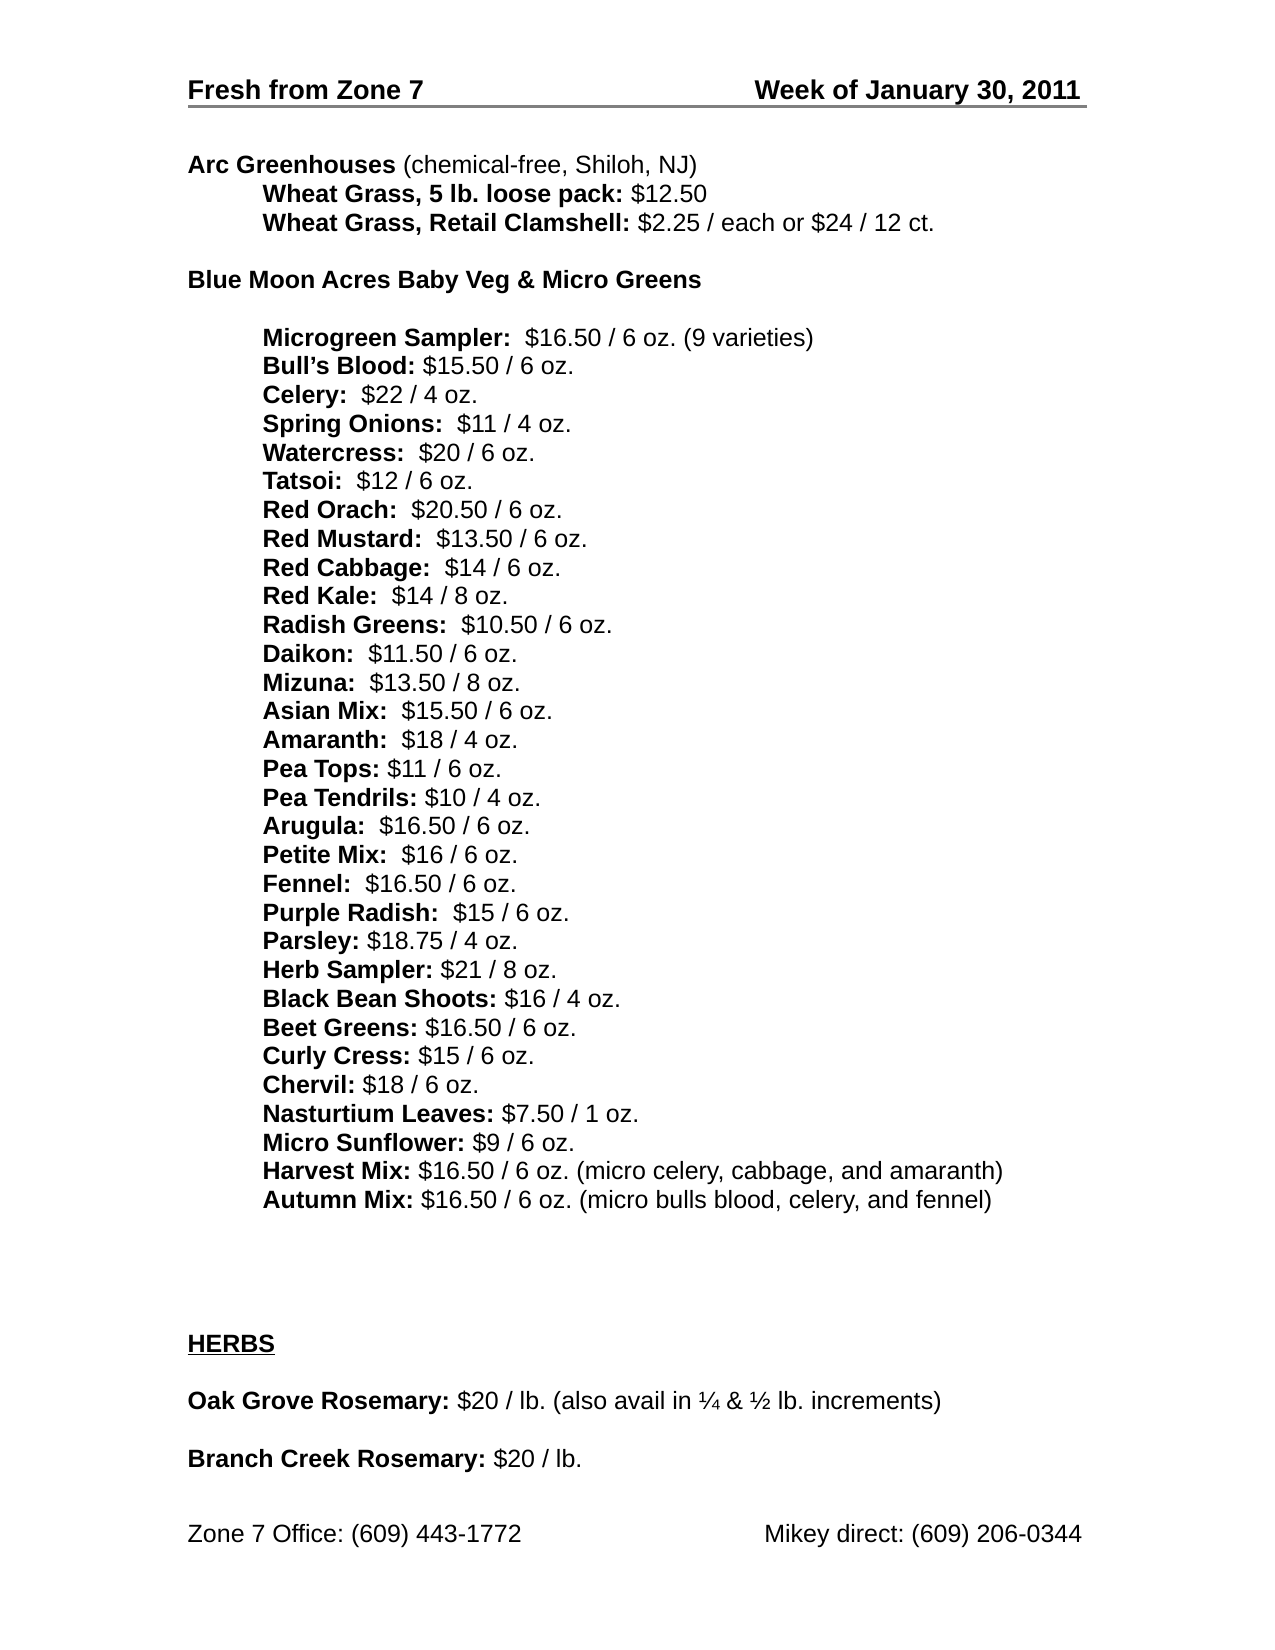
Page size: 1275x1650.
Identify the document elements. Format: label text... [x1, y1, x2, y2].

text Micro Sunflower: $9 / 6 oz. [187, 1127, 1087, 1156]
text Red Cabbage: $14 / 6 oz. [187, 552, 1087, 581]
text Microgreen Sampler: $16.50 / 6 oz. (9 varieties) [187, 322, 1087, 351]
text HERBS [187, 1329, 1087, 1357]
text Fennel: $16.50 / 6 oz. [187, 869, 1087, 897]
text Pea Tendrils: $10 / 4 oz. [187, 782, 1087, 811]
text Celery: $22 / 4 oz. [187, 380, 1087, 409]
text Parsley: $18.75 / 4 oz. [187, 926, 1087, 955]
text Radish Greens: $10.50 / 6 oz. [187, 610, 1087, 639]
text Branch Creek Rosemary: $20 / lb. [187, 1444, 1087, 1472]
text Purple Radish: $15 / 6 oz. [187, 897, 1087, 926]
text Chervil: $18 / 6 oz. [187, 1070, 1087, 1099]
text Spring Onions: $11 / 4 oz. [187, 409, 1087, 437]
text Blue Moon Acres Baby Veg & Micro Greens [187, 265, 1087, 294]
text Amaranth: $18 / 4 oz. [187, 725, 1087, 754]
text Arugula: $16.50 / 6 oz. [187, 811, 1087, 840]
text Herb Sampler: $21 / 8 oz. [187, 955, 1087, 984]
text Mizuna: $13.50 / 8 oz. [187, 667, 1087, 696]
text Red Mustard: $13.50 / 6 oz. [187, 524, 1087, 552]
text Curly Cress: $15 / 6 oz. [187, 1041, 1087, 1070]
text Tatsoi: $12 / 6 oz. [187, 466, 1087, 495]
text Arc Greenhouses (chemical-free, Shiloh, NJ) [187, 150, 1087, 179]
text Red Orach: $20.50 / 6 oz. [187, 495, 1087, 524]
text Oak Grove Rosemary: $20 / lb. (also avail in ¼ & ½ lb. increments) [187, 1386, 1087, 1415]
text Nasturtium Leaves: $7.50 / 1 oz. [187, 1099, 1087, 1127]
text Wheat Grass, 5 lb. loose pack: $12.50 [187, 179, 1087, 207]
text Daikon: $11.50 / 6 oz. [187, 639, 1087, 667]
text Black Bean Shoots: $16 / 4 oz. [187, 984, 1087, 1012]
text Asian Mix: $15.50 / 6 oz. [187, 696, 1087, 725]
text Pea Tops: $11 / 6 oz. [187, 754, 1087, 782]
text Bull’s Blood: $15.50 / 6 oz. [187, 351, 1087, 380]
text Red Kale: $14 / 8 oz. [187, 581, 1087, 610]
text Harvest Mix: $16.50 / 6 oz. (micro celery, cabbage, and amaranth) [187, 1156, 1087, 1185]
text Autumn Mix: $16.50 / 6 oz. (micro bulls blood, celery, and fennel) [187, 1185, 1087, 1214]
text Watercress: $20 / 6 oz. [187, 437, 1087, 466]
text Wheat Grass, Retail Clamshell: $2.25 / each or $24 / 12 ct. [187, 207, 1087, 236]
text Petite Mix: $16 / 6 oz. [187, 840, 1087, 869]
text Beet Greens: $16.50 / 6 oz. [187, 1012, 1087, 1041]
